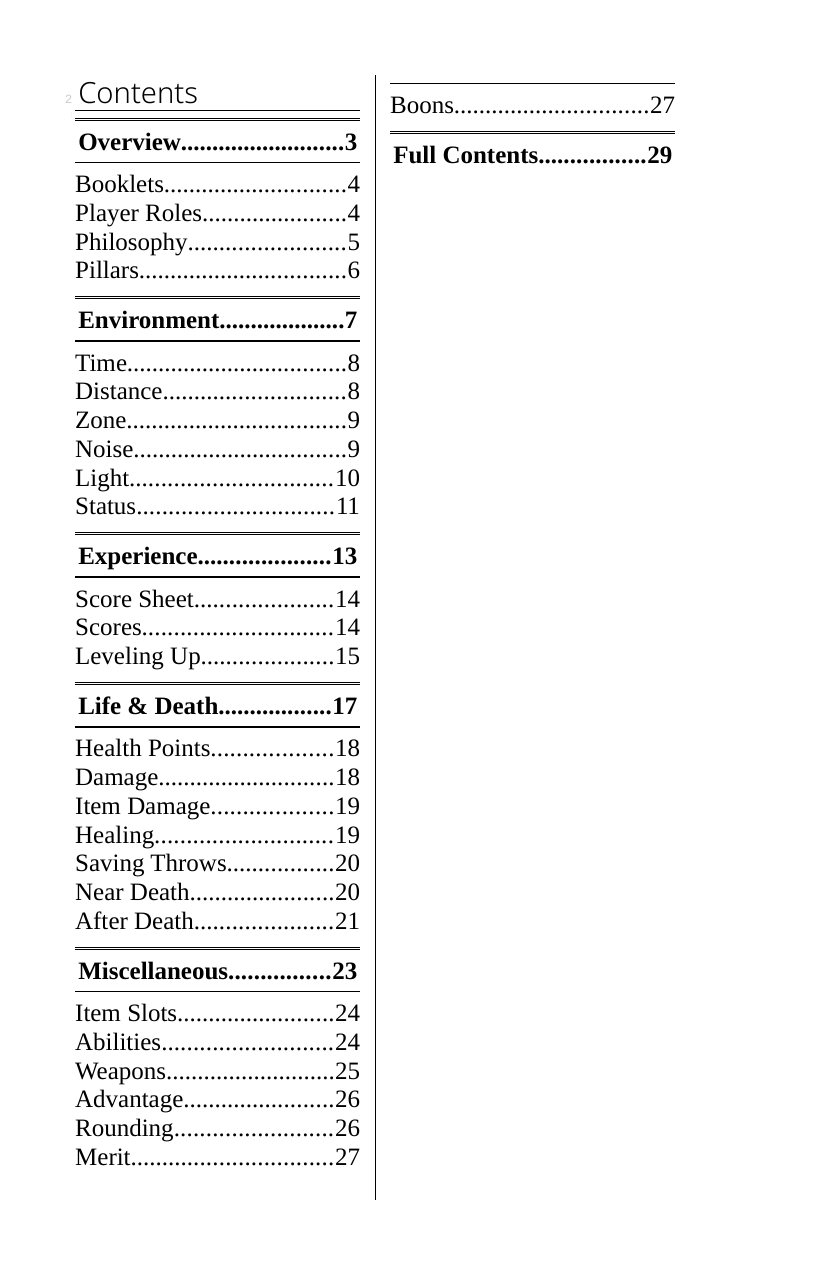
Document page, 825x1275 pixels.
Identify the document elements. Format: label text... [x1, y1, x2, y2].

text Miscellaneous 23 [75, 950, 360, 985]
text light 10 [75, 463, 360, 484]
text score sheet 14 [75, 578, 360, 612]
text near death 20 [75, 877, 360, 898]
text Experience 13 [75, 535, 360, 570]
text healing 19 [75, 820, 360, 848]
text After Death 21 [75, 898, 360, 944]
text abilities 24 [75, 1027, 360, 1056]
text Boons 27 [390, 84, 675, 128]
text merit 27 [75, 1134, 360, 1180]
text zone 9 [75, 405, 360, 434]
text Full Contents 29 [390, 134, 675, 169]
text scores 14 [75, 612, 360, 634]
text Philosophy 5 [75, 227, 360, 248]
text advantage 26 [75, 1084, 360, 1113]
text Saving Throws 20 [75, 848, 360, 877]
text time 8 [75, 342, 360, 376]
text leveling up 15 [75, 634, 360, 679]
text Contents [75, 75, 360, 110]
text Life & Death 17 [75, 685, 360, 720]
text item slots 24 [75, 992, 360, 1027]
text damage 18 [75, 762, 360, 791]
text Weapons 25 [75, 1056, 360, 1084]
text Overview 3 [75, 121, 360, 156]
text Rounding 26 [75, 1113, 360, 1134]
text booklets 4 [75, 163, 360, 198]
text health points 18 [75, 728, 360, 762]
text Item Damage 19 [75, 791, 360, 820]
text pillars 6 [75, 248, 360, 293]
text distance 8 [75, 376, 360, 405]
text status 11 [75, 484, 360, 529]
text noise 9 [75, 434, 360, 463]
text Player roles 4 [75, 198, 360, 227]
text Environment 7 [75, 299, 360, 334]
